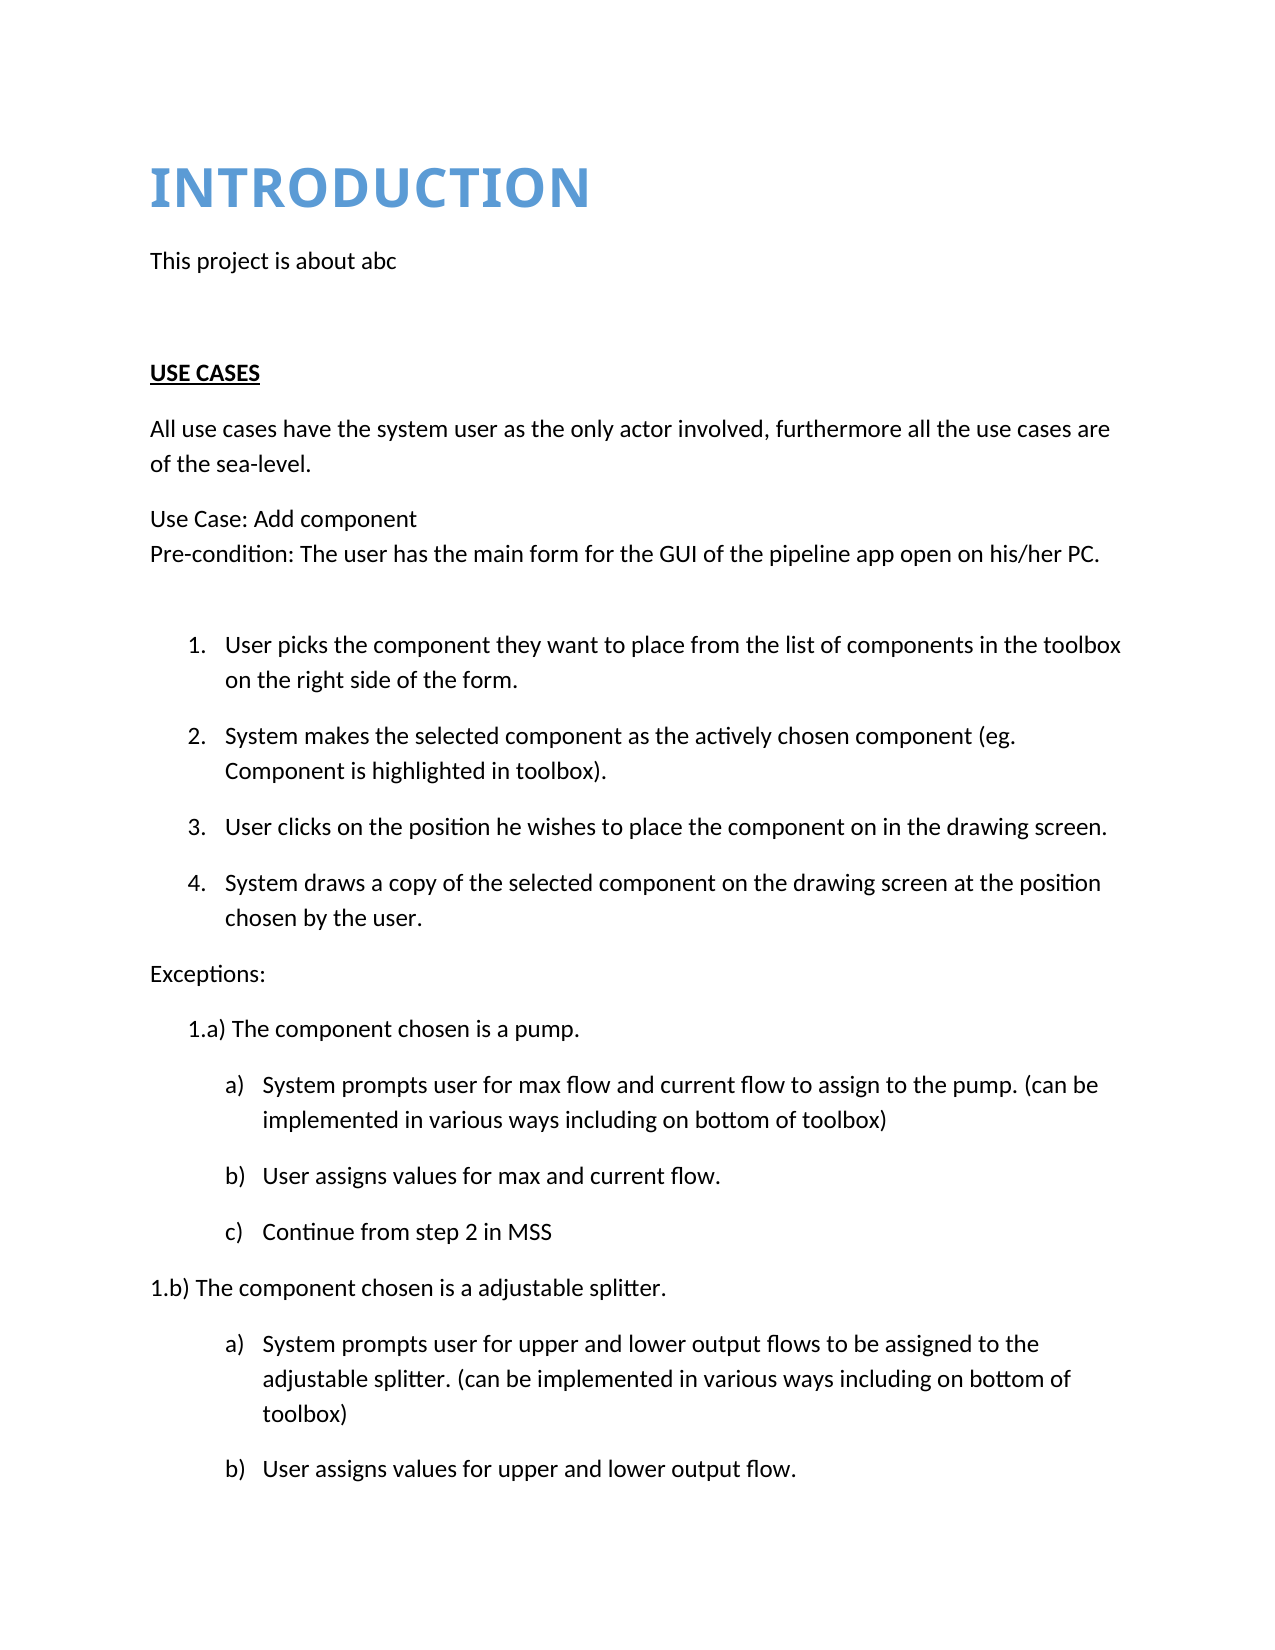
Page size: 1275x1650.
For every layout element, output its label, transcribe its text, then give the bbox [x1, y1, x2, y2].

list System makes the selected component as the actively chosen component (eg. Component is highlighted in toolbox). [187, 720, 1125, 786]
list System prompts user for max flow and current flow to assign to the pump. (can be implemented in various ways including on bottom of toolbox) [225, 1069, 1125, 1135]
text Use Case: Add component Pre-condition: The user has the main form for the GUI of the pipeline app open on his/her PC. [150, 503, 1125, 604]
list Continue from step 2 in MSS [225, 1216, 1125, 1247]
text All use cases have the system user as the only actor involved, furthermore all the use cases are of the sea-level. [150, 413, 1125, 478]
list User assigns values for upper and lower output flow. [225, 1453, 1125, 1484]
text This project is about abc [150, 245, 1125, 276]
list User picks the component they want to place from the list of components in the toolbox on the right side of the form. [187, 629, 1125, 695]
text 1.b) The component chosen is a adjustable splitter. [150, 1272, 1125, 1302]
text 1.a) The component chosen is a pump. [187, 1013, 1125, 1044]
text Exceptions: [150, 958, 1125, 988]
list System draws a copy of the selected component on the drawing screen at the position chosen by the user. [187, 867, 1125, 932]
list User assigns values for max and current flow. [225, 1160, 1125, 1191]
list User clicks on the position he wishes to place the component on in the drawing screen. [187, 811, 1125, 842]
title introDuction [150, 150, 1125, 224]
text USE CASES [150, 357, 1125, 387]
list System prompts user for upper and lower output flows to be assigned to the adjustable splitter. (can be implemented in various ways including on bottom of toolbox) [225, 1328, 1125, 1428]
